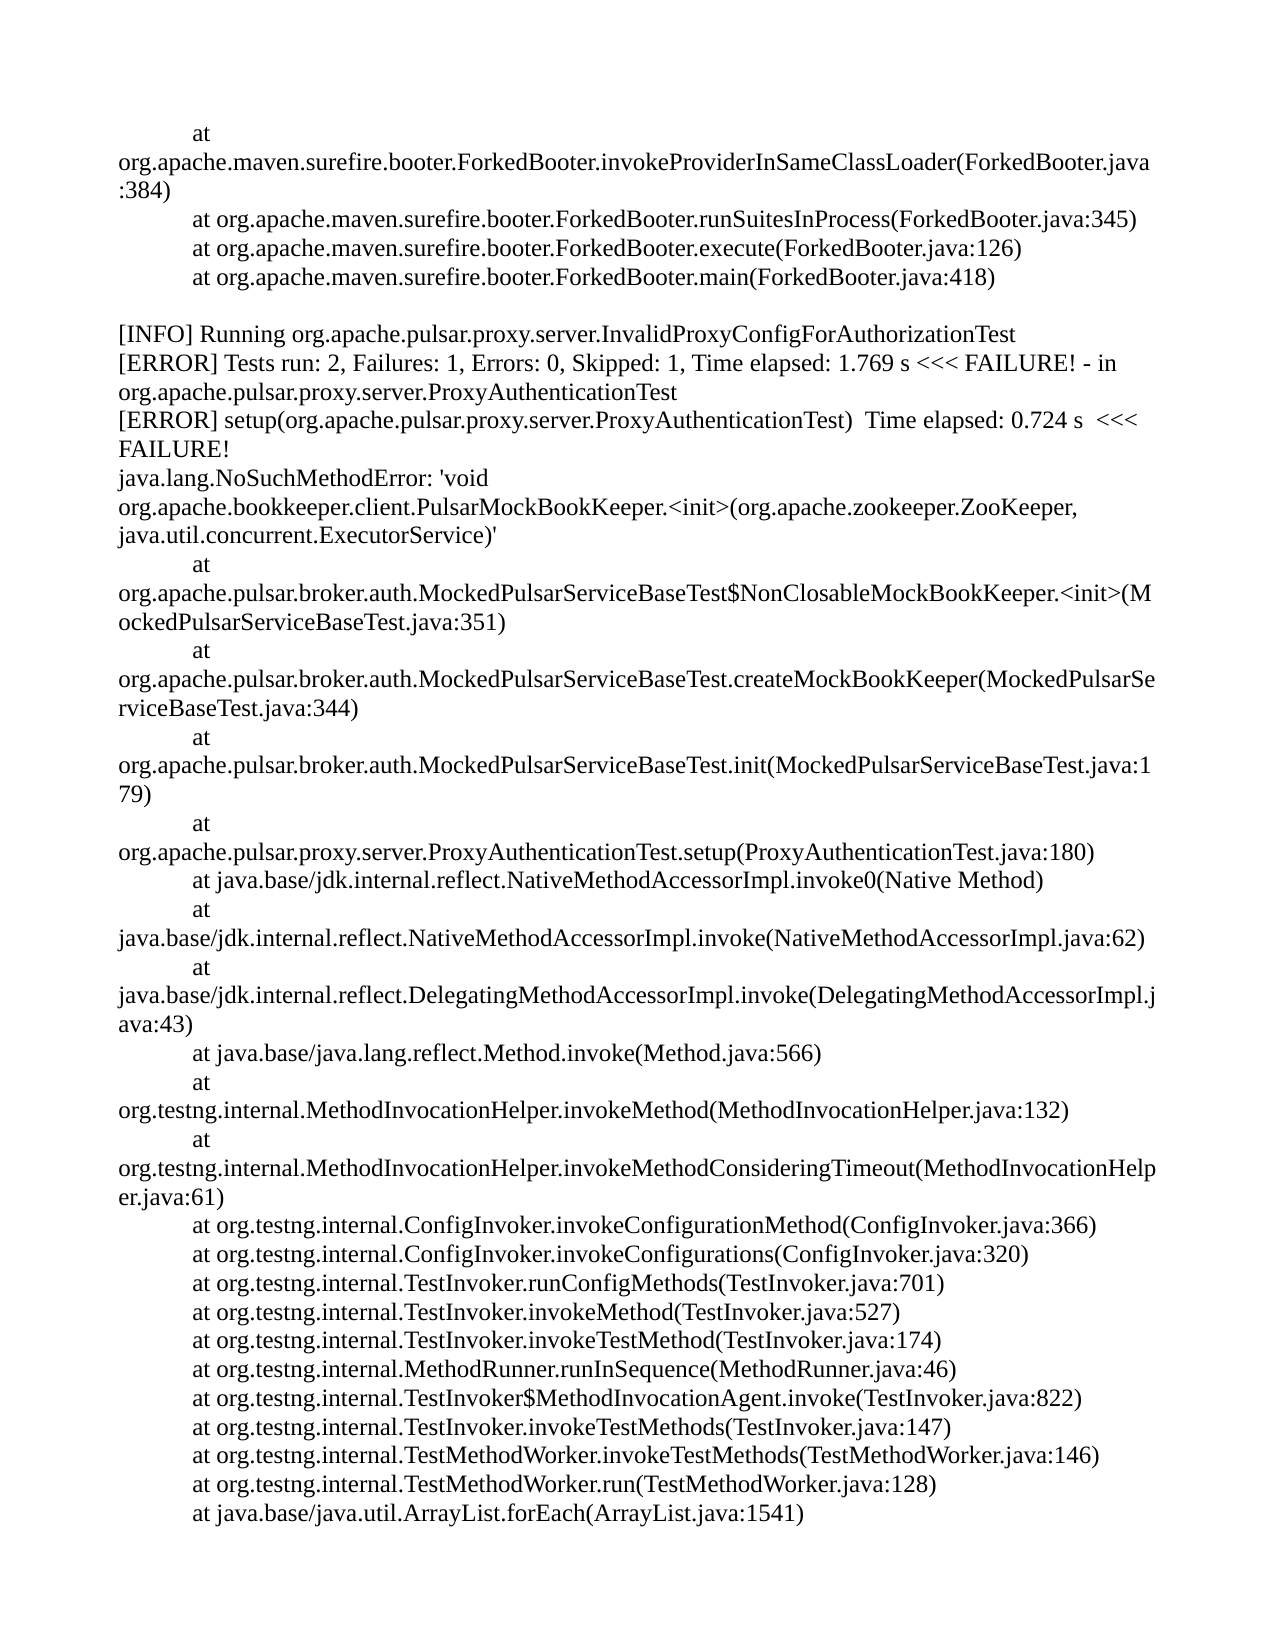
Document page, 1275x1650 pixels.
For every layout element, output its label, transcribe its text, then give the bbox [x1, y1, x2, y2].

text at java.base/java.util.ArrayList.forEach(ArrayList.java:1541) [118, 1498, 1157, 1527]
text at org.testng.internal.MethodInvocationHelper.invokeMethod(MethodInvocationHelper.java:132) [118, 1067, 1157, 1124]
text at java.base/java.lang.reflect.Method.invoke(Method.java:566) [118, 1038, 1157, 1067]
text at org.testng.internal.TestMethodWorker.invokeTestMethods(TestMethodWorker.java:146) [118, 1441, 1157, 1469]
text at org.apache.pulsar.proxy.server.ProxyAuthenticationTest.setup(ProxyAuthenticationTest.java:180) [118, 808, 1157, 866]
text at org.apache.maven.surefire.booter.ForkedBooter.execute(ForkedBooter.java:126) [118, 233, 1157, 262]
text at java.base/jdk.internal.reflect.NativeMethodAccessorImpl.invoke0(Native Method) [118, 866, 1157, 894]
text at org.testng.internal.TestInvoker.invokeTestMethods(TestInvoker.java:147) [118, 1412, 1157, 1441]
text at org.apache.pulsar.broker.auth.MockedPulsarServiceBaseTest.init(MockedPulsarServiceBaseTest.java:179) [118, 722, 1157, 808]
text at org.testng.internal.ConfigInvoker.invokeConfigurations(ConfigInvoker.java:320) [118, 1239, 1157, 1268]
text at org.testng.internal.ConfigInvoker.invokeConfigurationMethod(ConfigInvoker.java:366) [118, 1211, 1157, 1239]
text at org.testng.internal.TestInvoker.invokeTestMethod(TestInvoker.java:174) [118, 1326, 1157, 1354]
text java.lang.NoSuchMethodError: 'void org.apache.bookkeeper.client.PulsarMockBookKeeper.<init>(org.apache.zookeeper.ZooKeeper, java.util.concurrent.ExecutorService)' [118, 463, 1157, 549]
text at org.testng.internal.TestMethodWorker.run(TestMethodWorker.java:128) [118, 1469, 1157, 1498]
text at org.testng.internal.TestInvoker.runConfigMethods(TestInvoker.java:701) [118, 1268, 1157, 1297]
text at org.testng.internal.MethodInvocationHelper.invokeMethodConsideringTimeout(MethodInvocationHelper.java:61) [118, 1124, 1157, 1211]
text [ERROR] setup(org.apache.pulsar.proxy.server.ProxyAuthenticationTest) Time elapsed: 0.724 s <<< FAILURE! [118, 406, 1157, 463]
text at org.testng.internal.TestInvoker.invokeMethod(TestInvoker.java:527) [118, 1297, 1157, 1326]
text at java.base/jdk.internal.reflect.DelegatingMethodAccessorImpl.invoke(DelegatingMethodAccessorImpl.java:43) [118, 952, 1157, 1038]
text at org.apache.pulsar.broker.auth.MockedPulsarServiceBaseTest.createMockBookKeeper(MockedPulsarServiceBaseTest.java:344) [118, 636, 1157, 722]
text at org.apache.maven.surefire.booter.ForkedBooter.invokeProviderInSameClassLoader(ForkedBooter.java:384) [118, 118, 1157, 204]
text at org.apache.maven.surefire.booter.ForkedBooter.main(ForkedBooter.java:418) [118, 262, 1157, 291]
text at org.apache.maven.surefire.booter.ForkedBooter.runSuitesInProcess(ForkedBooter.java:345) [118, 204, 1157, 233]
text [ERROR] Tests run: 2, Failures: 1, Errors: 0, Skipped: 1, Time elapsed: 1.769 s <<< FAILURE! - in org.apache.pulsar.proxy.server.ProxyAuthenticationTest [118, 348, 1157, 406]
text at org.apache.pulsar.broker.auth.MockedPulsarServiceBaseTest$NonClosableMockBookKeeper.<init>(MockedPulsarServiceBaseTest.java:351) [118, 549, 1157, 636]
text at java.base/jdk.internal.reflect.NativeMethodAccessorImpl.invoke(NativeMethodAccessorImpl.java:62) [118, 894, 1157, 952]
text at org.testng.internal.TestInvoker$MethodInvocationAgent.invoke(TestInvoker.java:822) [118, 1383, 1157, 1412]
text at org.testng.internal.MethodRunner.runInSequence(MethodRunner.java:46) [118, 1354, 1157, 1383]
text [INFO] Running org.apache.pulsar.proxy.server.InvalidProxyConfigForAuthorizationTest [118, 319, 1157, 348]
